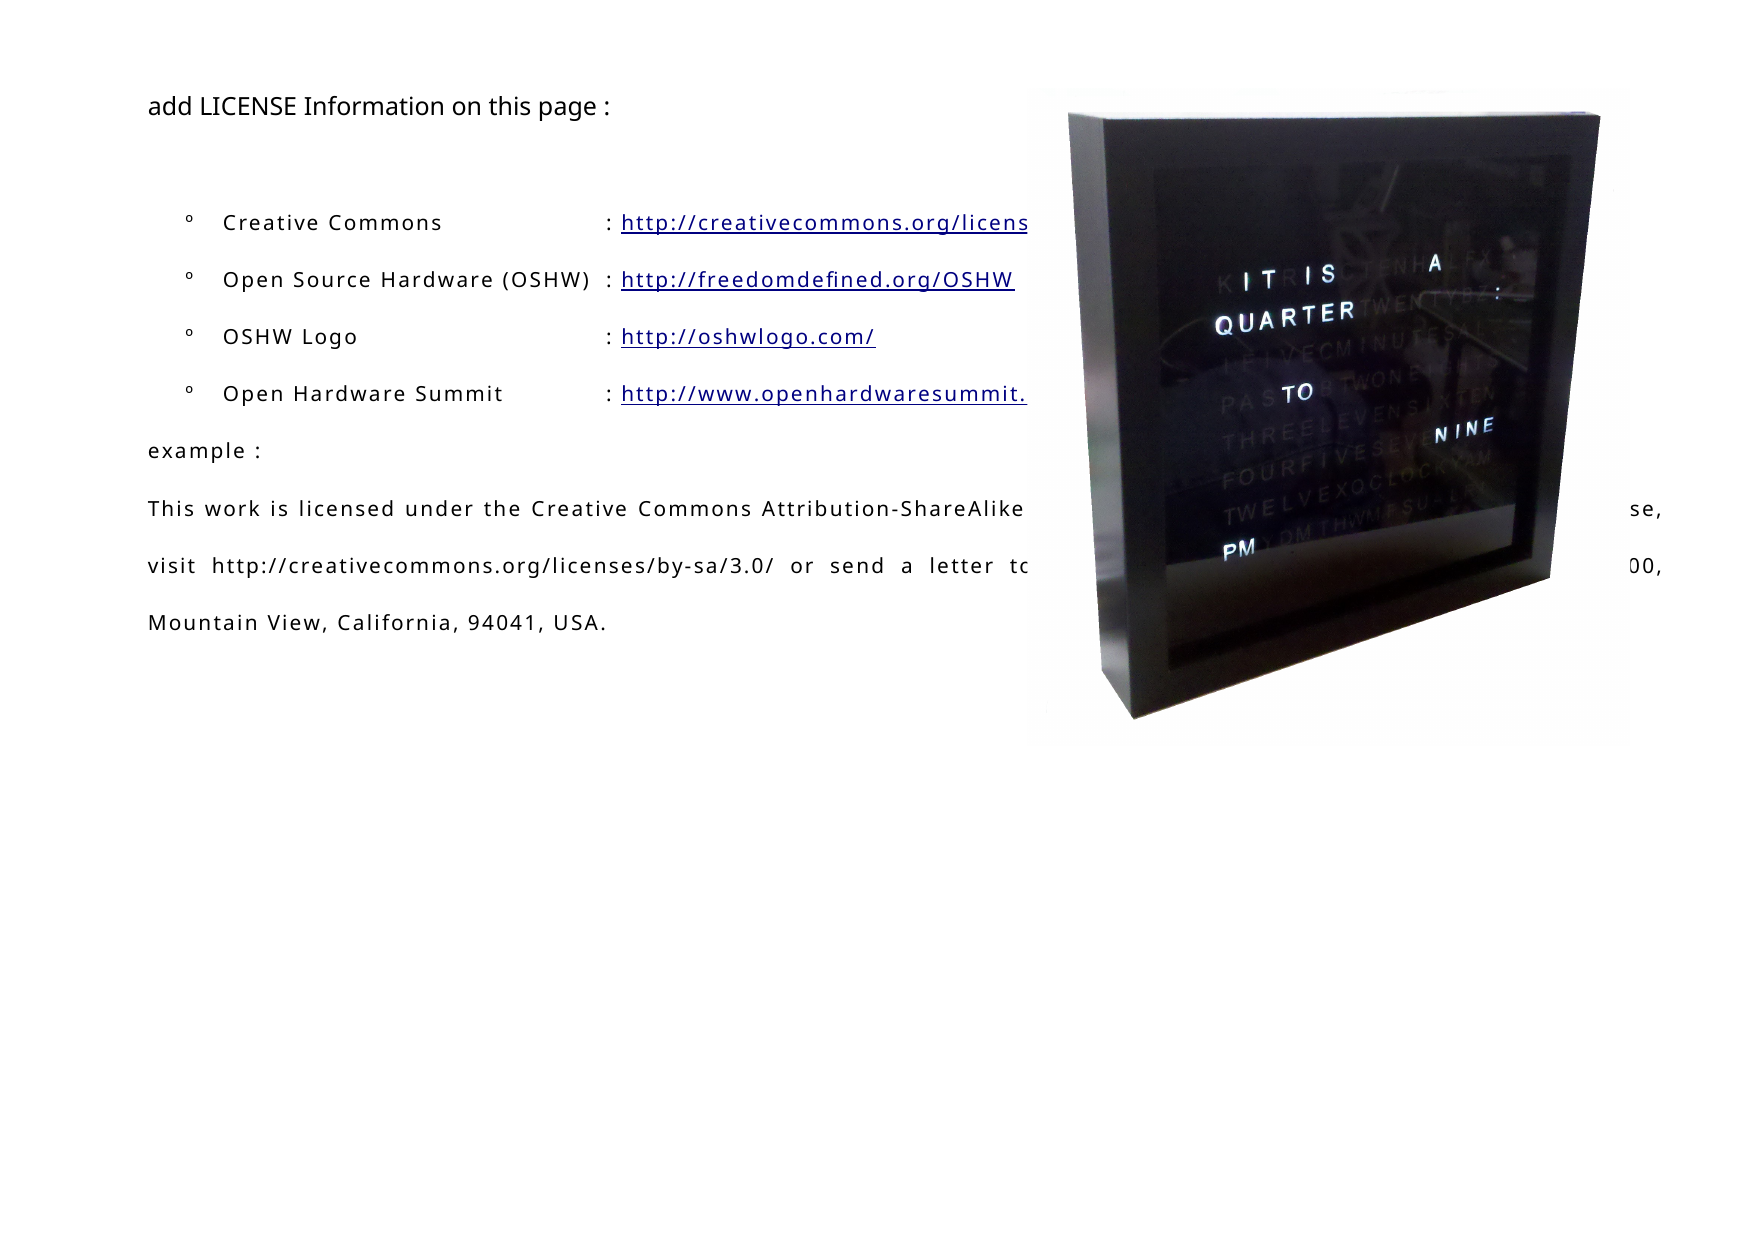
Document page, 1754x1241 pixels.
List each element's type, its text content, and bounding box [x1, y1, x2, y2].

text This work is licensed under the Creative Commons Attribution-ShareAlike 3.0 Unported License. To view a copy of this license, visit http://creativecommons.org/licenses/by-sa/3.0/ or send a letter to Creative Commons, 444 Castro Street, Suite 900, Mountain View, California, 94041, USA. [148, 493, 1027, 636]
text [1631, 436, 1665, 465]
list OSHW Logo : http://oshwlogo.com/ [185, 322, 1027, 351]
text [1631, 88, 1665, 122]
list Open Hardware Summit : http://www.openhardwaresummit.org/ [185, 379, 1027, 408]
picture [1027, 88, 1631, 746]
text add LICENSE Information on this page : [148, 88, 1027, 122]
list Open Source Hardware (OSHW) : http://freedomdefined.org/OSHW [185, 265, 1027, 294]
list Creative Commons : http://creativecommons.org/licenses/ [185, 208, 1027, 237]
list [1631, 322, 1665, 351]
text example : [148, 436, 1027, 465]
